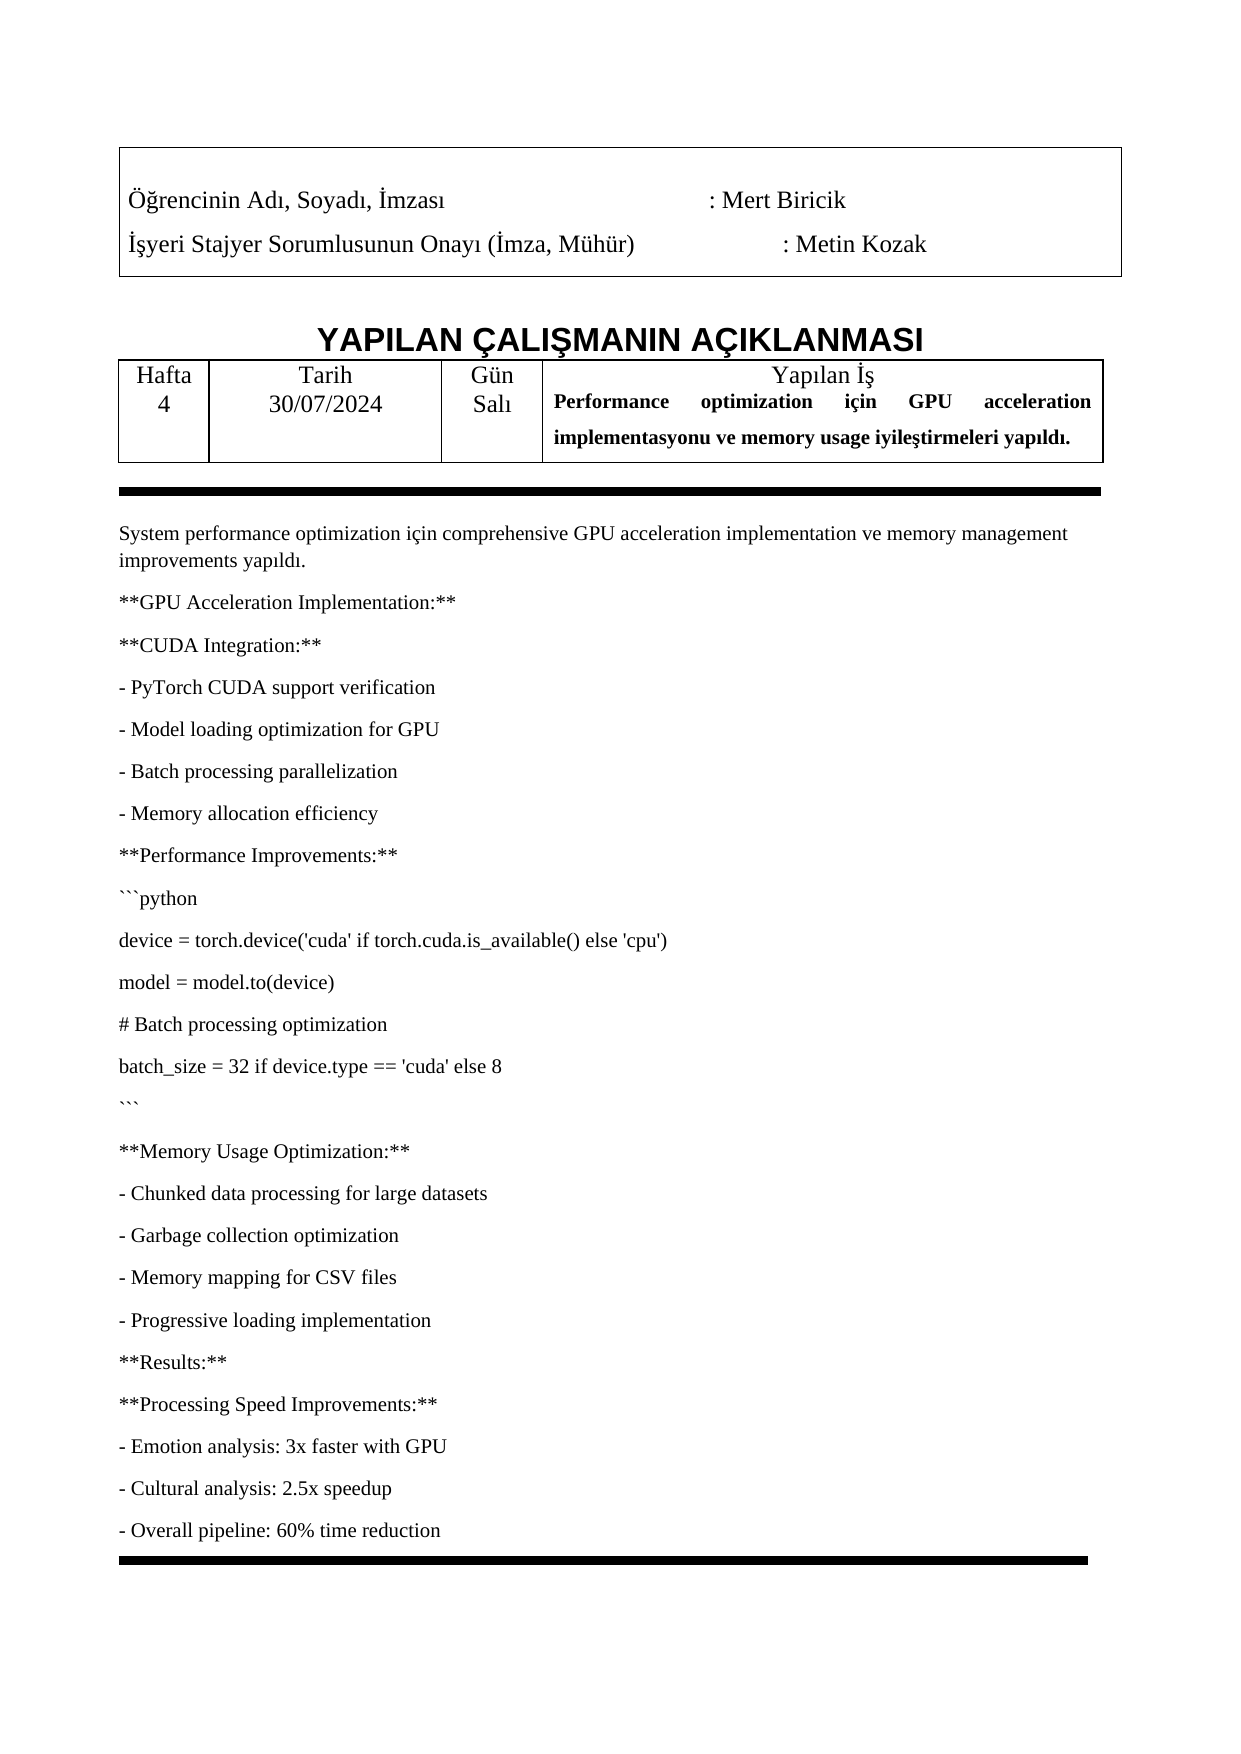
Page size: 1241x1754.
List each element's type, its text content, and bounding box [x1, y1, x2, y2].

text model = model.to(device) [118, 970, 1122, 994]
text İşyeri Stajyer Sorumlusunun Onayı (İmza, Mühür) : Metin Kozak [120, 190, 1121, 276]
text - Memory mapping for CSV files [118, 1265, 1122, 1289]
text Öğrencinin Adı, Soyadı, İmzası : Mert Biricik [120, 148, 1121, 190]
text **GPU Acceleration Implementation:** [118, 590, 1122, 614]
text - Cultural analysis: 2.5x speedup [118, 1476, 1122, 1500]
text **Performance Improvements:** [118, 843, 1122, 867]
text device = torch.device('cuda' if torch.cuda.is_available() else 'cpu') [118, 928, 1122, 952]
text batch_size = 32 if device.type == 'cuda' else 8 [118, 1054, 1122, 1078]
table_header Hafta 4 [119, 361, 208, 461]
table_header Tarih 30/07/2024 [210, 361, 441, 461]
table_header Yapılan İş Performance optimization için GPU acceleration implementasyonu ve memory usage iyileştirmeleri yapıldı. [543, 361, 1102, 461]
text - Batch processing parallelization [118, 759, 1122, 783]
text - Overall pipeline: 60% time reduction [118, 1518, 1122, 1542]
text **Results:** [118, 1350, 1122, 1374]
text - PyTorch CUDA support verification [118, 675, 1122, 699]
text **CUDA Integration:** [118, 632, 1122, 657]
text - Progressive loading implementation [118, 1307, 1122, 1332]
text - Memory allocation efficiency [118, 801, 1122, 825]
text ``` [118, 1097, 1122, 1121]
subtitle YAPILAN ÇALIŞMANIN AÇIKLANMASI [118, 321, 1122, 359]
text - Garbage collection optimization [118, 1223, 1122, 1247]
table_header Gün Salı [442, 361, 542, 461]
text ```python [118, 886, 1122, 910]
text - Chunked data processing for large datasets [118, 1181, 1122, 1205]
text **Processing Speed Improvements:** [118, 1392, 1122, 1416]
text - Model loading optimization for GPU [118, 717, 1122, 741]
text System performance optimization için comprehensive GPU acceleration implementation ve memory management improvements yapıldı. [118, 521, 1122, 572]
text - Emotion analysis: 3x faster with GPU [118, 1434, 1122, 1458]
text **Memory Usage Optimization:** [118, 1139, 1122, 1163]
text # Batch processing optimization [118, 1012, 1122, 1036]
